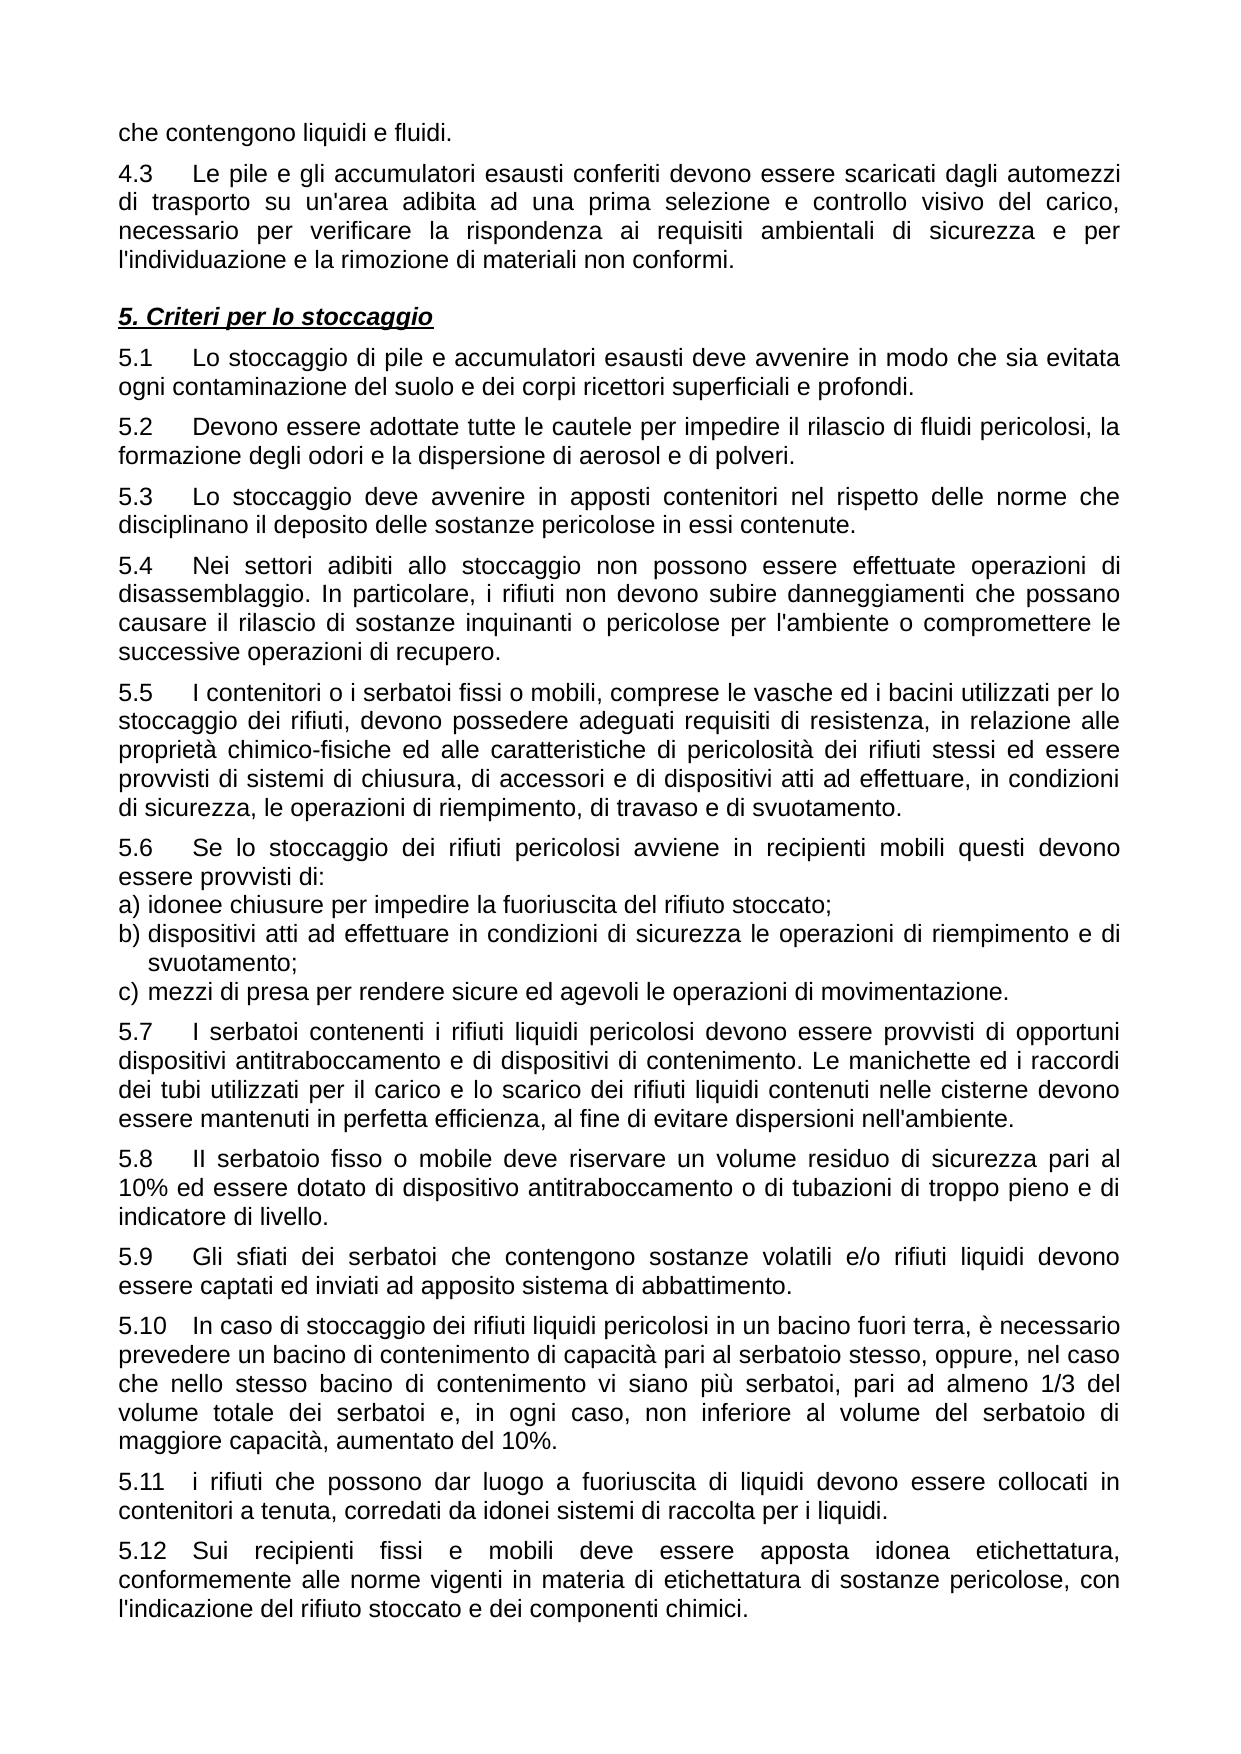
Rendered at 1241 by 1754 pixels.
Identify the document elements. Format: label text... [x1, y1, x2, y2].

text che contengono liquidi e fluidi. [118, 118, 1122, 147]
text 5.5 I contenitori o i serbatoi fissi o mobili, comprese le vasche ed i bacini utilizzati per lo stoccaggio dei rifiuti, devono possedere adeguati requisiti di resistenza, in relazione alle proprietà chimico-fisiche ed alle caratteristiche di pericolosità dei rifiuti stessi ed essere provvisti di sistemi di chiusura, di accessori e di dispositivi atti ad effettuare, in condizioni di sicurezza, le operazioni di riempimento, di travaso e di svuotamento. [118, 677, 1122, 821]
text b) dispositivi atti ad effettuare in condizioni di sicurezza le operazioni di riempimento e di svuotamento; [118, 919, 1122, 977]
text c) mezzi di presa per rendere sicure ed agevoli le operazioni di movimentazione. [118, 977, 1122, 1006]
text 5.6 Se lo stoccaggio dei rifiuti pericolosi avviene in recipienti mobili questi devono essere provvisti di: [118, 833, 1122, 891]
text 5.1 Lo stoccaggio di pile e accumulatori esausti deve avvenire in modo che sia evitata ogni contaminazione del suolo e dei corpi ricettori superficiali e profondi. [118, 343, 1122, 400]
text 5.12 Sui recipienti fissi e mobili deve essere apposta idonea etichettatura, conformemente alle norme vigenti in materia di etichettatura di sostanze pericolose, con l'indicazione del rifiuto stoccato e dei componenti chimici. [118, 1536, 1122, 1622]
text 5.9 Gli sfiati dei serbatoi che contengono sostanze volatili e/o rifiuti liquidi devono essere captati ed inviati ad apposito sistema di abbattimento. [118, 1242, 1122, 1299]
text 4.3 Le pile e gli accumulatori esausti conferiti devono essere scaricati dagli automezzi di trasporto su un'area adibita ad una prima selezione e controllo visivo del carico, necessario per verificare la rispondenza ai requisiti ambientali di sicurezza e per l'individuazione e la rimozione di materiali non conformi. [118, 159, 1122, 274]
text a) idonee chiusure per impedire la fuoriuscita del rifiuto stoccato; [118, 891, 1122, 919]
text 5.10 In caso di stoccaggio dei rifiuti liquidi pericolosi in un bacino fuori terra, è necessario prevedere un bacino di contenimento di capacità pari al serbatoio stesso, oppure, nel caso che nello stesso bacino di contenimento vi siano più serbatoi, pari ad almeno 1/3 del volume totale dei serbatoi e, in ogni caso, non inferiore al volume del serbatoio di maggiore capacità, aumentato del 10%. [118, 1311, 1122, 1455]
text 5.4 Nei settori adibiti allo stoccaggio non possono essere effettuate operazioni di disassemblaggio. In particolare, i rifiuti non devono subire danneggiamenti che possano causare il rilascio di sostanze inquinanti o pericolose per l'ambiente o compromettere le successive operazioni di recupero. [118, 551, 1122, 666]
text 5.7 I serbatoi contenenti i rifiuti liquidi pericolosi devono essere provvisti di opportuni dispositivi antitraboccamento e di dispositivi di contenimento. Le manichette ed i raccordi dei tubi utilizzati per il carico e lo scarico dei rifiuti liquidi contenuti nelle cisterne devono essere mantenuti in perfetta efficienza, al fine di evitare dispersioni nell'ambiente. [118, 1017, 1122, 1132]
text 5.8 II serbatoio fisso o mobile deve riservare un volume residuo di sicurezza pari al 10% ed essere dotato di dispositivo antitraboccamento o di tubazioni di troppo pieno e di indicatore di livello. [118, 1144, 1122, 1230]
text 5.2 Devono essere adottate tutte le cautele per impedire il rilascio di fluidi pericolosi, la formazione degli odori e la dispersione di aerosol e di polveri. [118, 412, 1122, 470]
text 5. Criteri per Io stoccaggio [118, 302, 1122, 331]
text 5.3 Lo stoccaggio deve avvenire in apposti contenitori nel rispetto delle norme che disciplinano il deposito delle sostanze pericolose in essi contenute. [118, 481, 1122, 539]
text 5.11 i rifiuti che possono dar luogo a fuoriuscita di liquidi devono essere collocati in contenitori a tenuta, corredati da idonei sistemi di raccolta per i liquidi. [118, 1467, 1122, 1524]
